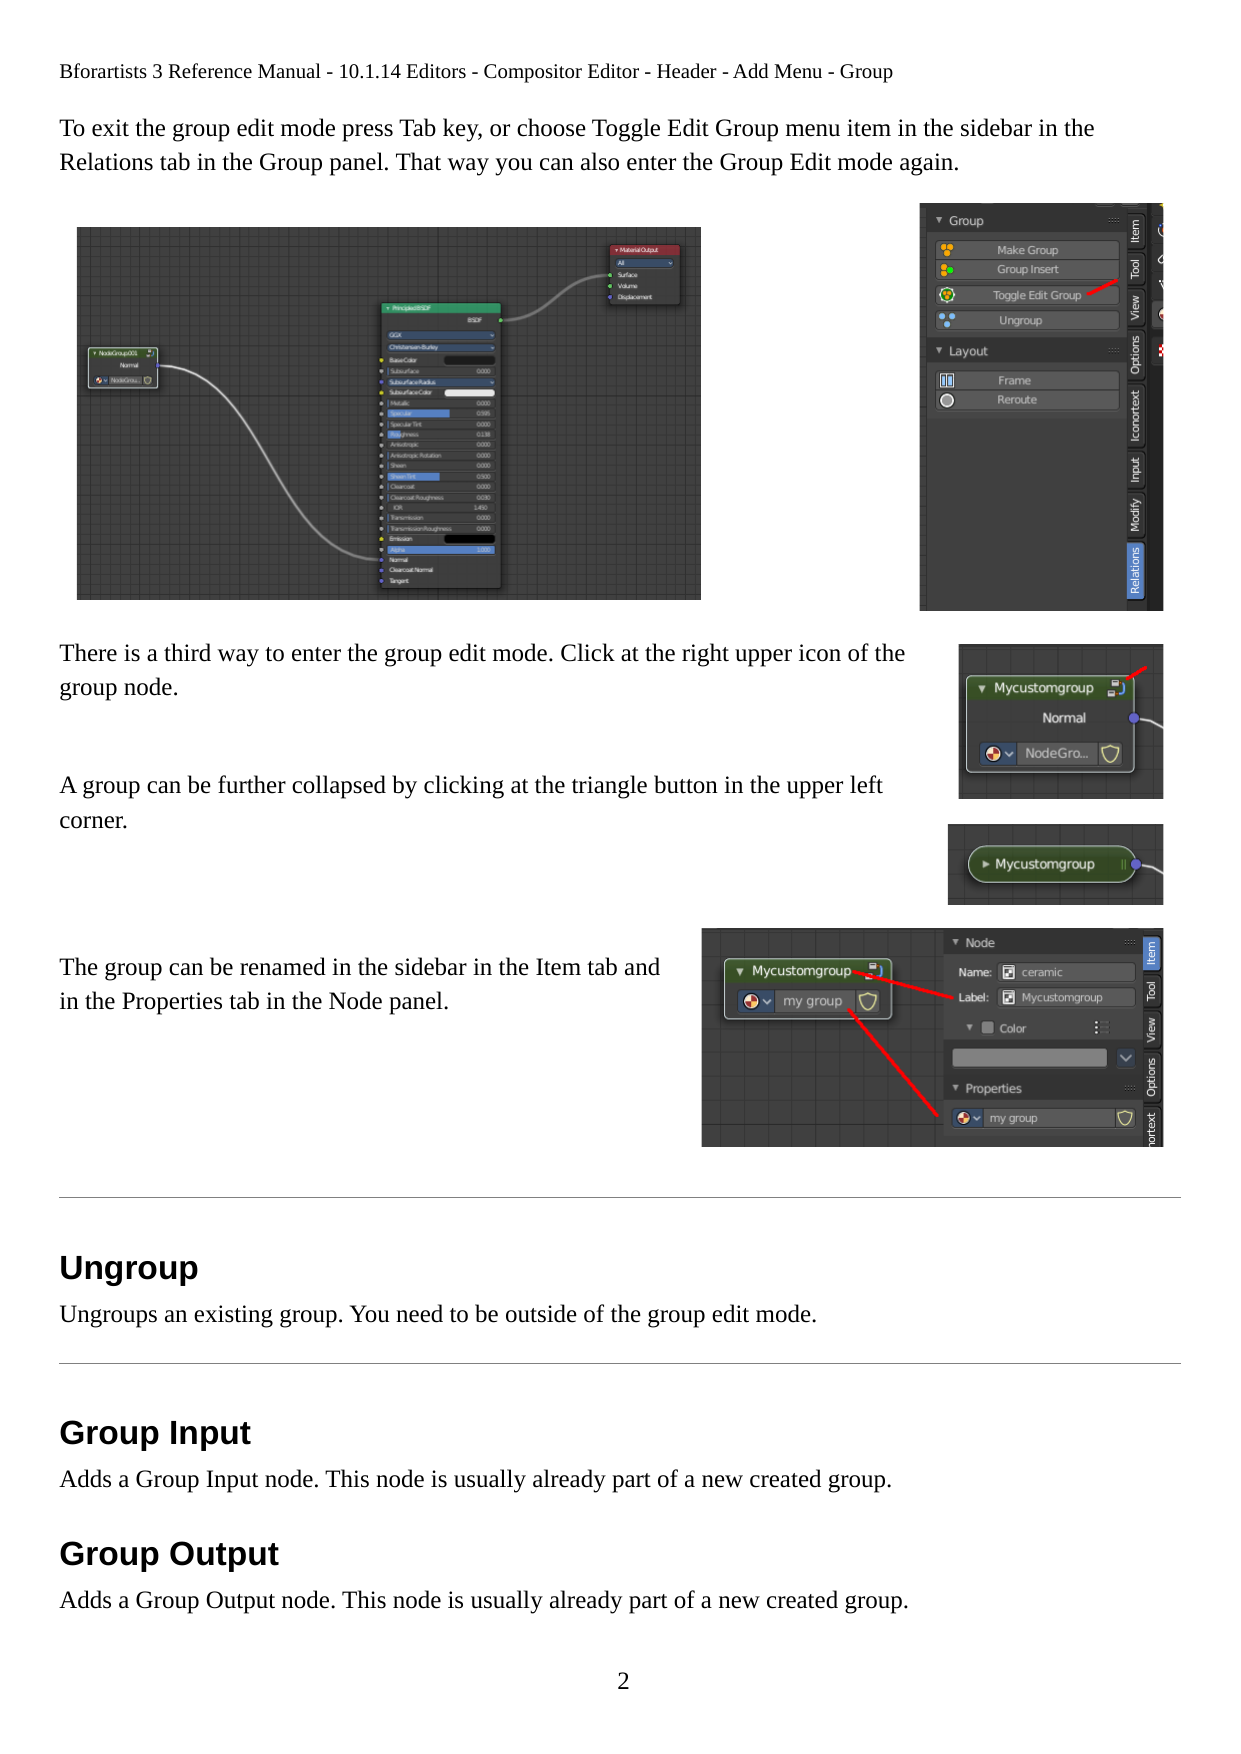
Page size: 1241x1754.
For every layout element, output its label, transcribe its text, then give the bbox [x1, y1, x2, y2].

picture [947, 824, 1164, 905]
picture [958, 644, 1164, 799]
subtitle Group Output [59, 1534, 1181, 1573]
text Ungroups an existing group. You need to be outside of the group edit mode. [59, 1299, 1181, 1328]
subtitle Ungroup [59, 1248, 1181, 1286]
text Adds a Group Input node. This node is usually already part of a new created group. [59, 1464, 1181, 1493]
text To exit the group edit mode press Tab key, or choose Toggle Edit Group menu item in the sidebar in the Relations tab in the Group panel. That way you can also enter the Group Edit mode again. [59, 113, 1181, 176]
picture [76, 227, 701, 600]
picture [919, 203, 1164, 611]
text A group can be further collapsed by clicking at the triangle button in the upper left corner. [59, 770, 1181, 833]
text The group can be renamed in the sidebar in the Item tab and in the Properties tab in the Node panel. [59, 952, 701, 1015]
text Adds a Group Output node. This node is usually already part of a new created group. [59, 1585, 1181, 1614]
picture [701, 928, 1164, 1147]
subtitle Group Input [59, 1413, 1181, 1452]
text There is a third way to enter the group edit mode. Click at the right upper icon of the group node. [59, 638, 1181, 701]
